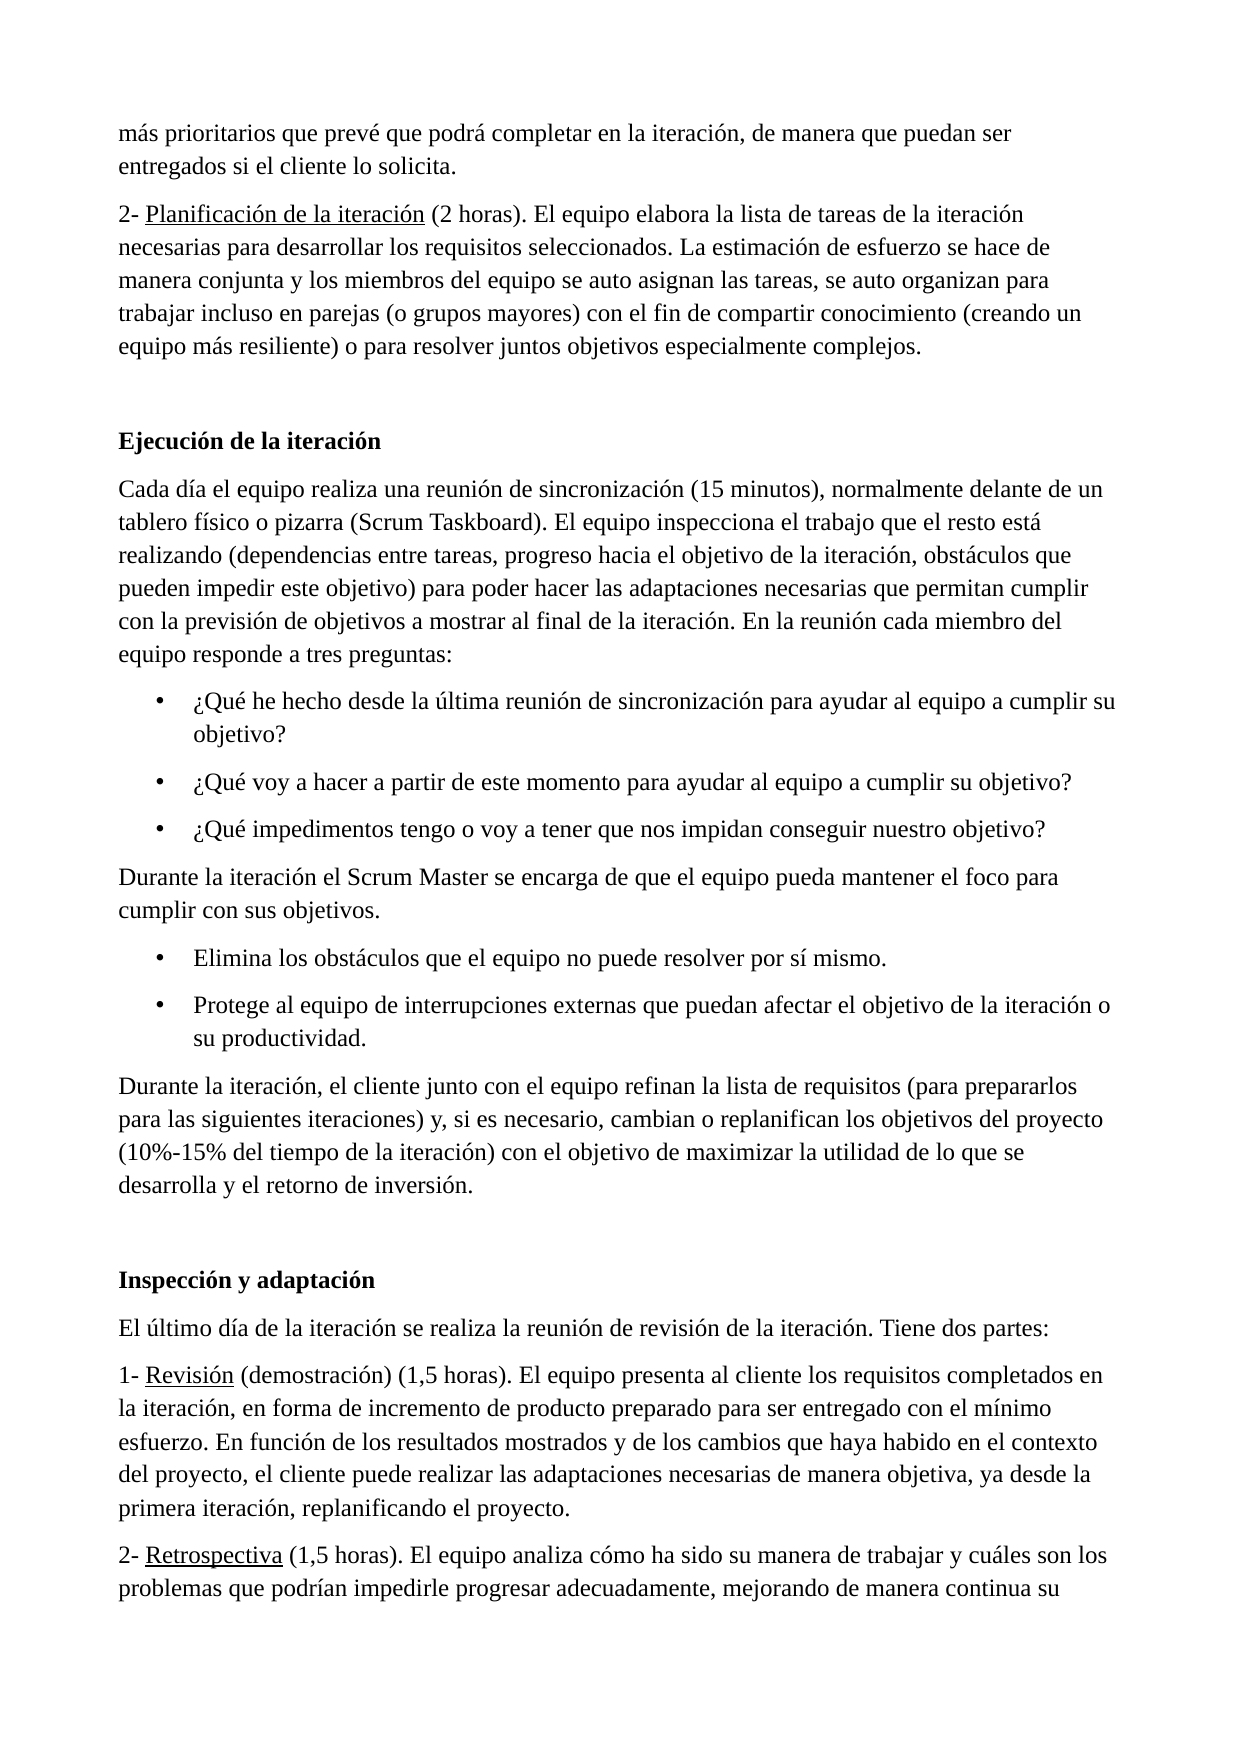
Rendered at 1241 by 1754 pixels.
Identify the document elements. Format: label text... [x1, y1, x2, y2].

list ¿Qué impedimentos tengo o voy a tener que nos impidan conseguir nuestro objetivo? [156, 814, 1122, 843]
text Cada día el equipo realiza una reunión de sincronización (15 minutos), normalmente delante de un tablero físico o pizarra (Scrum Taskboard). El equipo inspecciona el trabajo que el resto está realizando (dependencias entre tareas, progreso hacia el objetivo de la iteración, obstáculos que pueden impedir este objetivo) para poder hacer las adaptaciones necesarias que permitan cumplir con la previsión de objetivos a mostrar al final de la iteración. En la reunión cada miembro del equipo responde a tres preguntas: [118, 474, 1122, 667]
text 2- Retrospectiva (1,5 horas). El equipo analiza cómo ha sido su manera de trabajar y cuáles son los problemas que podrían impedirle progresar adecuadamente, mejorando de manera continua su [118, 1540, 1122, 1602]
text Durante la iteración, el cliente junto con el equipo refinan la lista de requisitos (para prepararlos para las siguientes iteraciones) y, si es necesario, cambian o replanifican los objetivos del proyecto (10%-15% del tiempo de la iteración) con el objetivo de maximizar la utilidad de lo que se desarrolla y el retorno de inversión. [118, 1071, 1122, 1199]
list Elimina los obstáculos que el equipo no puede resolver por sí mismo. [156, 943, 1122, 972]
text más prioritarios que prevé que podrá completar en la iteración, de manera que puedan ser entregados si el cliente lo solicita. [118, 118, 1122, 180]
list ¿Qué he hecho desde la última reunión de sincronización para ayudar al equipo a cumplir su objetivo? [156, 686, 1122, 748]
text 1- Revisión (demostración) (1,5 horas). El equipo presenta al cliente los requisitos completados en la iteración, en forma de incremento de producto preparado para ser entregado con el mínimo esfuerzo. En función de los resultados mostrados y de los cambios que haya habido en el contexto del proyecto, el cliente puede realizar las adaptaciones necesarias de manera objetiva, ya desde la primera iteración, replanificando el proyecto. [118, 1361, 1122, 1521]
text Inspección y adaptación [118, 1265, 1122, 1294]
text Durante la iteración el Scrum Master se encarga de que el equipo pueda mantener el foco para cumplir con sus objetivos. [118, 862, 1122, 924]
text El último día de la iteración se realiza la reunión de revisión de la iteración. Tiene dos partes: [118, 1313, 1122, 1342]
list ¿Qué voy a hacer a partir de este momento para ayudar al equipo a cumplir su objetivo? [156, 767, 1122, 796]
text Ejecución de la iteración [118, 426, 1122, 455]
text 2- Planificación de la iteración (2 horas). El equipo elabora la lista de tareas de la iteración necesarias para desarrollar los requisitos seleccionados. La estimación de esfuerzo se hace de manera conjunta y los miembros del equipo se auto asignan las tareas, se auto organizan para trabajar incluso en parejas (o grupos mayores) con el fin de compartir conocimiento (creando un equipo más resiliente) o para resolver juntos objetivos especialmente complejos. [118, 199, 1122, 359]
list Protege al equipo de interrupciones externas que puedan afectar el objetivo de la iteración o su productividad. [156, 990, 1122, 1052]
